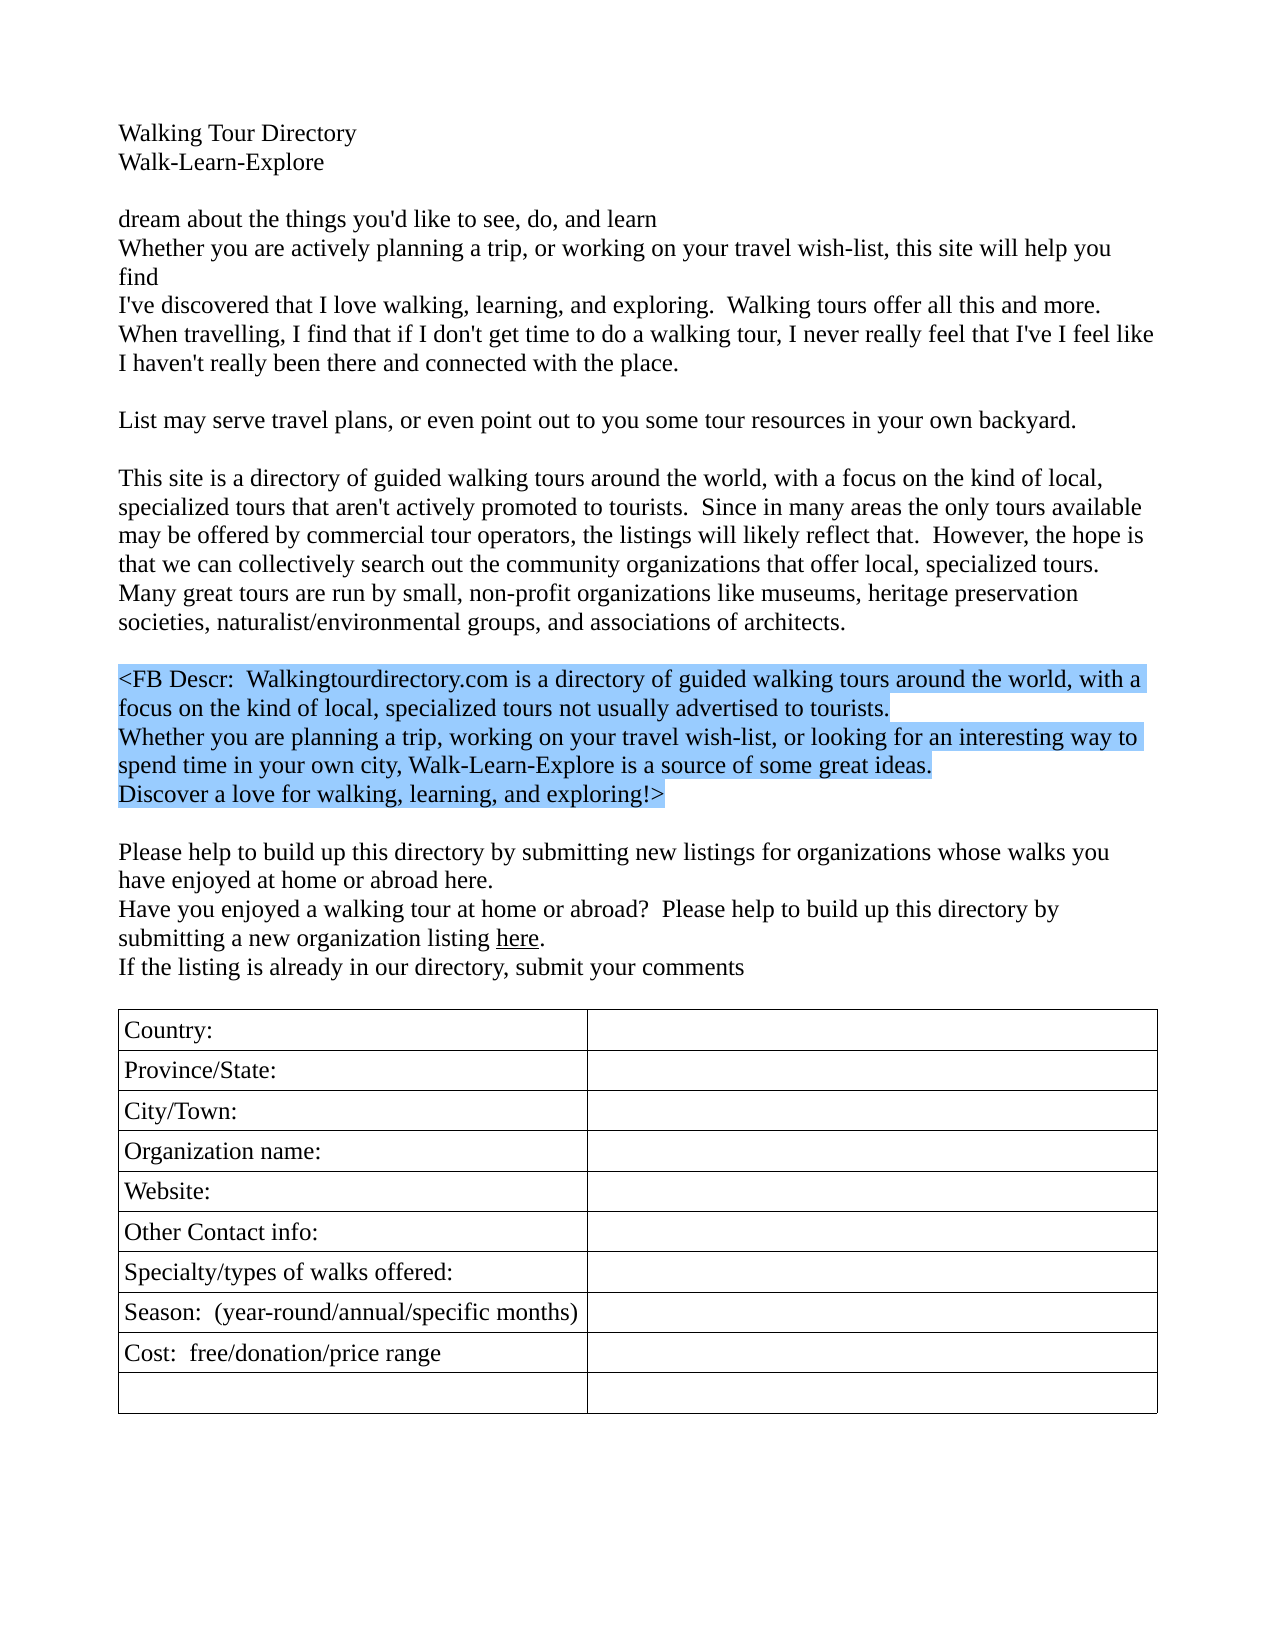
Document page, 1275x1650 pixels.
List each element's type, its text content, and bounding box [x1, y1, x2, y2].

table_cell [588, 1051, 1157, 1090]
table_cell [588, 1212, 1157, 1251]
table_cell [588, 1373, 1157, 1412]
text If the listing is already in our directory, submit your comments [118, 952, 1157, 981]
table_cell [588, 1131, 1157, 1171]
table_cell Cost: free/donation/price range [119, 1333, 587, 1372]
text Whether you are planning a trip, working on your travel wish-list, or looking for an interesting way to spend time in your own city, Walk-Learn-Explore is a source of some great ideas. [118, 722, 1157, 779]
text Have you enjoyed a walking tour at home or abroad? Please help to build up this directory by submitting a new organization listing here. [118, 894, 1157, 952]
table_cell Website: [119, 1172, 587, 1211]
text Walking Tour Directory [118, 118, 1157, 147]
text Please help to build up this directory by submitting new listings for organizations whose walks you have enjoyed at home or abroad here. [118, 837, 1157, 894]
table_cell [588, 1293, 1157, 1332]
text List may serve travel plans, or even point out to you some tour resources in your own backyard. [118, 406, 1157, 434]
table_header Country: [119, 1010, 587, 1050]
text This site is a directory of guided walking tours around the world, with a focus on the kind of local, specialized tours that aren't actively promoted to tourists. Since in many areas the only tours available may be offered by commercial tour operators, the listings will likely reflect that. However, the hope is that we can collectively search out the community organizations that offer local, specialized tours. Many great tours are run by small, non-profit organizations like museums, heritage preservation societies, naturalist/environmental groups, and associations of architects. [118, 463, 1157, 636]
table_header [588, 1010, 1157, 1050]
table_cell Organization name: [119, 1131, 587, 1171]
table_cell Other Contact info: [119, 1212, 587, 1251]
text <FB Descr: Walkingtourdirectory.com is a directory of guided walking tours around the world, with a focus on the kind of local, specialized tours not usually advertised to tourists. [118, 664, 1157, 722]
table_cell [588, 1091, 1157, 1130]
table_cell Season: (year-round/annual/specific months) [119, 1293, 587, 1332]
table_cell [588, 1172, 1157, 1211]
text dream about the things you'd like to see, do, and learn [118, 204, 1157, 233]
table_cell Province/State: [119, 1051, 587, 1090]
text Walk-Learn-Explore [118, 147, 1157, 176]
text I've discovered that I love walking, learning, and exploring. Walking tours offer all this and more. [118, 291, 1157, 319]
table_cell [119, 1373, 587, 1412]
text Whether you are actively planning a trip, or working on your travel wish-list, this site will help you find [118, 233, 1157, 291]
table_cell Specialty/types of walks offered: [119, 1252, 587, 1292]
table_cell City/Town: [119, 1091, 587, 1130]
text When travelling, I find that if I don't get time to do a walking tour, I never really feel that I've I feel like I haven't really been there and connected with the place. [118, 319, 1157, 377]
text Discover a love for walking, learning, and exploring!> [118, 779, 1157, 808]
table_cell [588, 1252, 1157, 1292]
table_cell [588, 1333, 1157, 1372]
